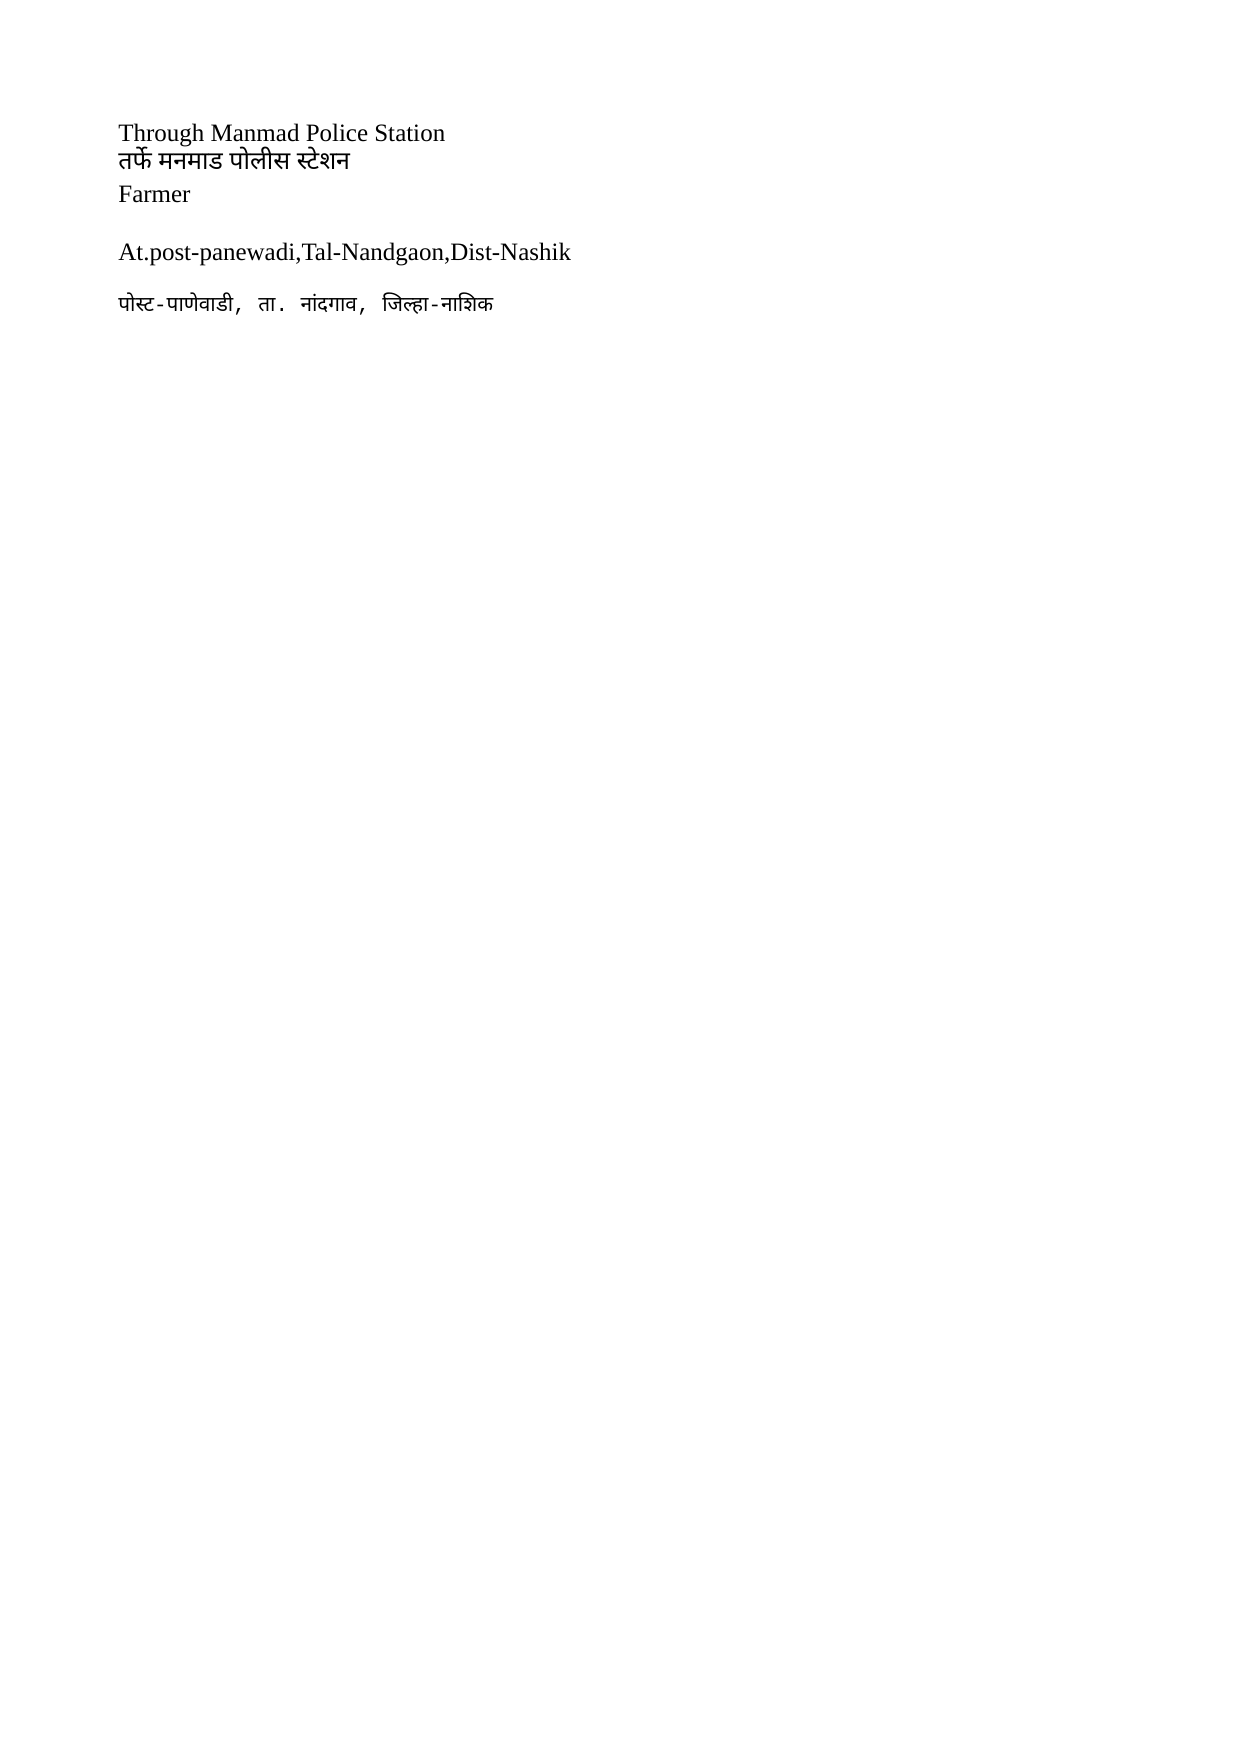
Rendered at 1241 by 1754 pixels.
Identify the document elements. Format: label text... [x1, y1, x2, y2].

text At.post-panewadi,Tal-Nandgaon,Dist-Nashik [118, 237, 1122, 266]
text पोस्ट-पाणेवाडी, ता. नांदगाव, जिल्हा-नाशिक [118, 294, 1122, 318]
text तर्फे मनमाड पाेलीस स्‍टेशन [118, 147, 1122, 179]
text Farmer [118, 179, 1122, 208]
text Through Manmad Police Station [118, 118, 1122, 147]
